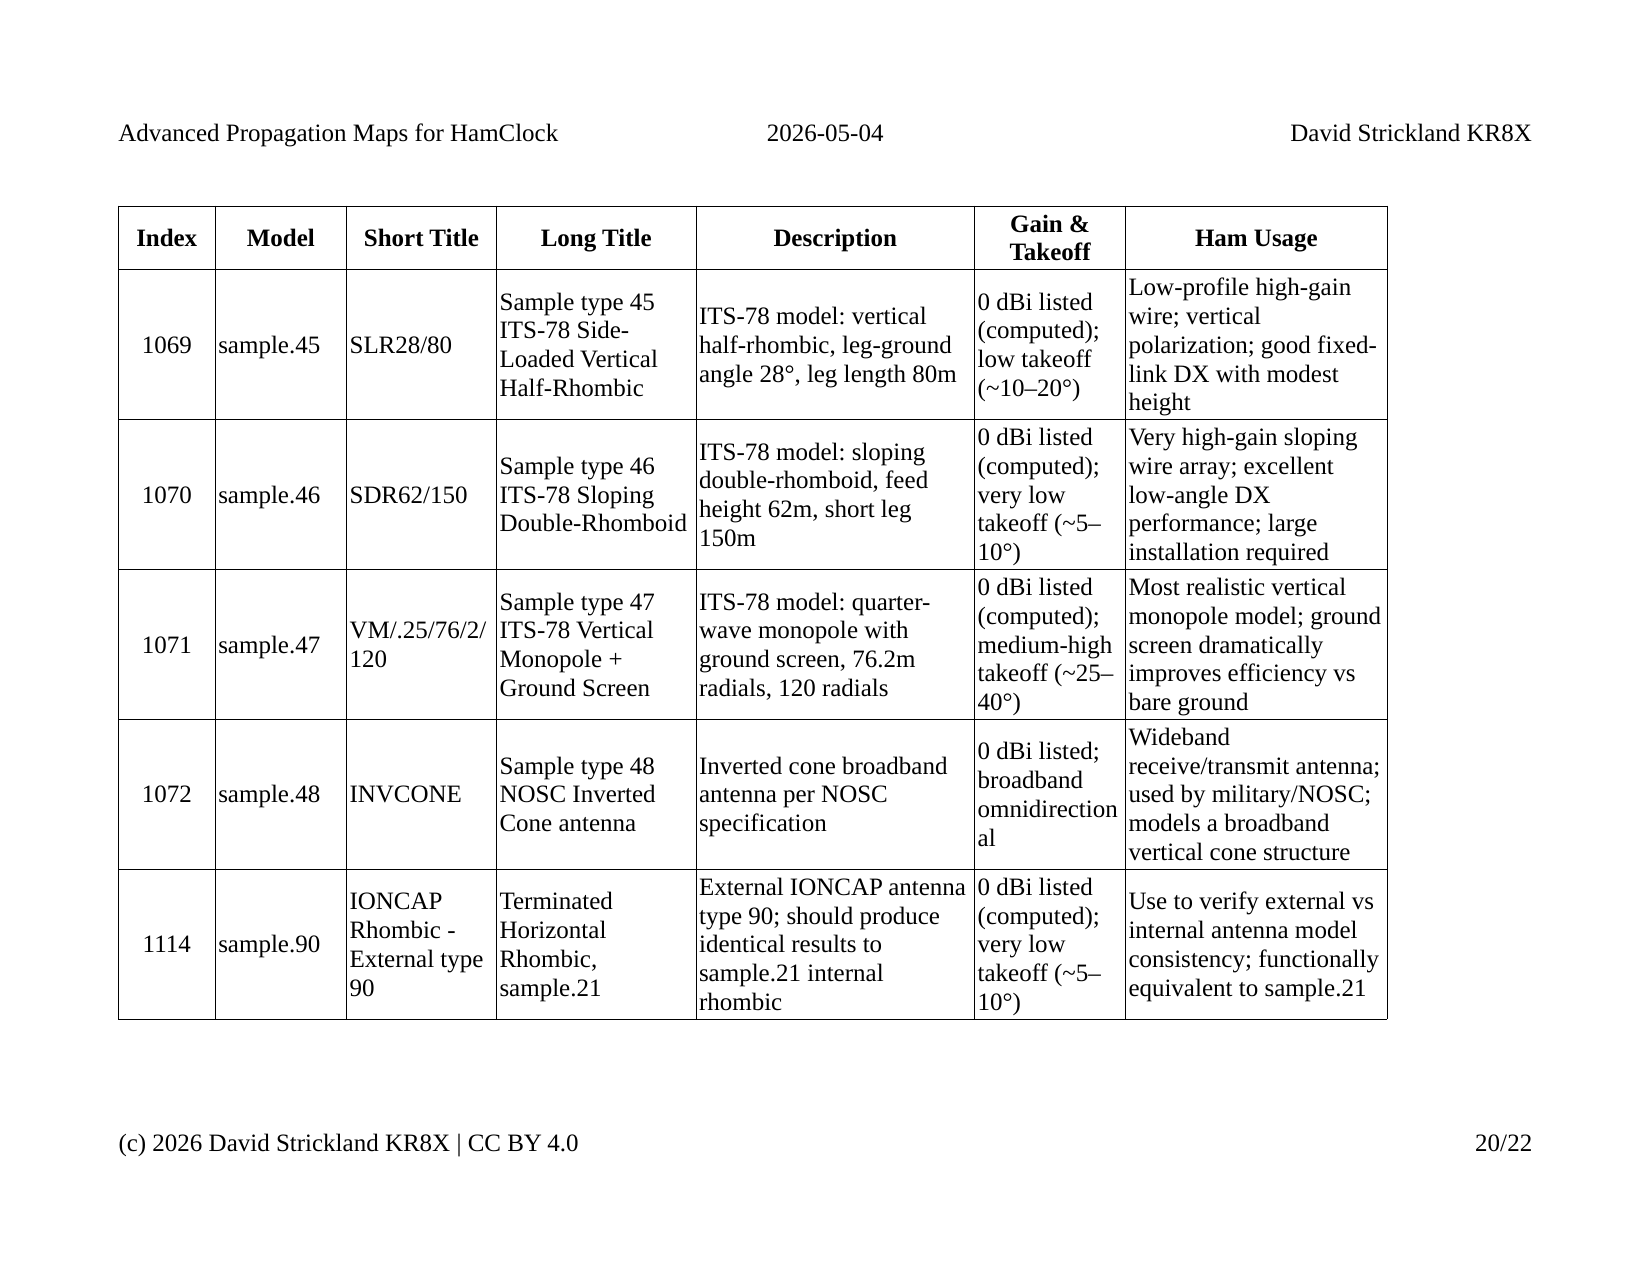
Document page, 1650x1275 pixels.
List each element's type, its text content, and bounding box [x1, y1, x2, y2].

table_cell sample.47 [216, 570, 346, 719]
table_cell 1069 [119, 270, 215, 419]
table_header Long Title [497, 207, 696, 269]
table_cell ITS-78 model: vertical half-rhombic, leg-ground angle 28°, leg length 80m [697, 270, 974, 419]
table_cell sample.90 [216, 870, 346, 1019]
table_cell sample.48 [216, 720, 346, 869]
table_cell sample.45 [216, 270, 346, 419]
table_cell Terminated Horizontal Rhombic, sample.21 [497, 870, 696, 1019]
table_cell Sample type 47 ITS-78 Vertical Monopole + Ground Screen [497, 570, 696, 719]
table_cell Sample type 45 ITS-78 Side-Loaded Vertical Half-Rhombic [497, 270, 696, 419]
table_cell 1070 [119, 420, 215, 569]
table_cell 0 dBi listed (computed); low takeoff (~10–20°) [975, 270, 1125, 419]
table_cell External IONCAP antenna type 90; should produce identical results to sample.21 internal rhombic [697, 870, 974, 1019]
table_cell 1072 [119, 720, 215, 869]
table_cell 1114 [119, 870, 215, 1019]
table_cell Very high-gain sloping wire array; excellent low-angle DX performance; large installation required [1126, 420, 1387, 569]
table_cell 1071 [119, 570, 215, 719]
table_header Description [697, 207, 974, 269]
table_header Model [216, 207, 346, 269]
table_cell Wideband receive/transmit antenna; used by military/NOSC; models a broadband vertical cone structure [1126, 720, 1387, 869]
table_cell 0 dBi listed (computed); medium-high takeoff (~25–40°) [975, 570, 1125, 719]
table_cell INVCONE [347, 720, 496, 869]
table_cell SDR62/150 [347, 420, 496, 569]
table_cell sample.46 [216, 420, 346, 569]
table_cell Low-profile high-gain wire; vertical polarization; good fixed-link DX with modest height [1126, 270, 1387, 419]
table_cell Sample type 46 ITS-78 Sloping Double-Rhomboid [497, 420, 696, 569]
table_cell Sample type 48 NOSC Inverted Cone antenna [497, 720, 696, 869]
table_cell Most realistic vertical monopole model; ground screen dramatically improves efficiency vs bare ground [1126, 570, 1387, 719]
table_cell Inverted cone broadband antenna per NOSC specification [697, 720, 974, 869]
table_cell Use to verify external vs internal antenna model consistency; functionally equivalent to sample.21 [1126, 870, 1387, 1019]
table_cell 0 dBi listed (computed); very low takeoff (~5–10°) [975, 870, 1125, 1019]
table_cell VM/.25/76/2/120 [347, 570, 496, 719]
table_cell 0 dBi listed; broadband omnidirectional [975, 720, 1125, 869]
table_header Gain & Takeoff [975, 207, 1125, 269]
table_header Ham Usage [1126, 207, 1387, 269]
table_cell ITS-78 model: quarter-wave monopole with ground screen, 76.2m radials, 120 radials [697, 570, 974, 719]
table_header Index [119, 207, 215, 269]
table_cell IONCAP Rhombic - External type 90 [347, 870, 496, 1019]
table_cell SLR28/80 [347, 270, 496, 419]
table_header Short Title [347, 207, 496, 269]
table_cell ITS-78 model: sloping double-rhomboid, feed height 62m, short leg 150m [697, 420, 974, 569]
table_cell 0 dBi listed (computed); very low takeoff (~5–10°) [975, 420, 1125, 569]
